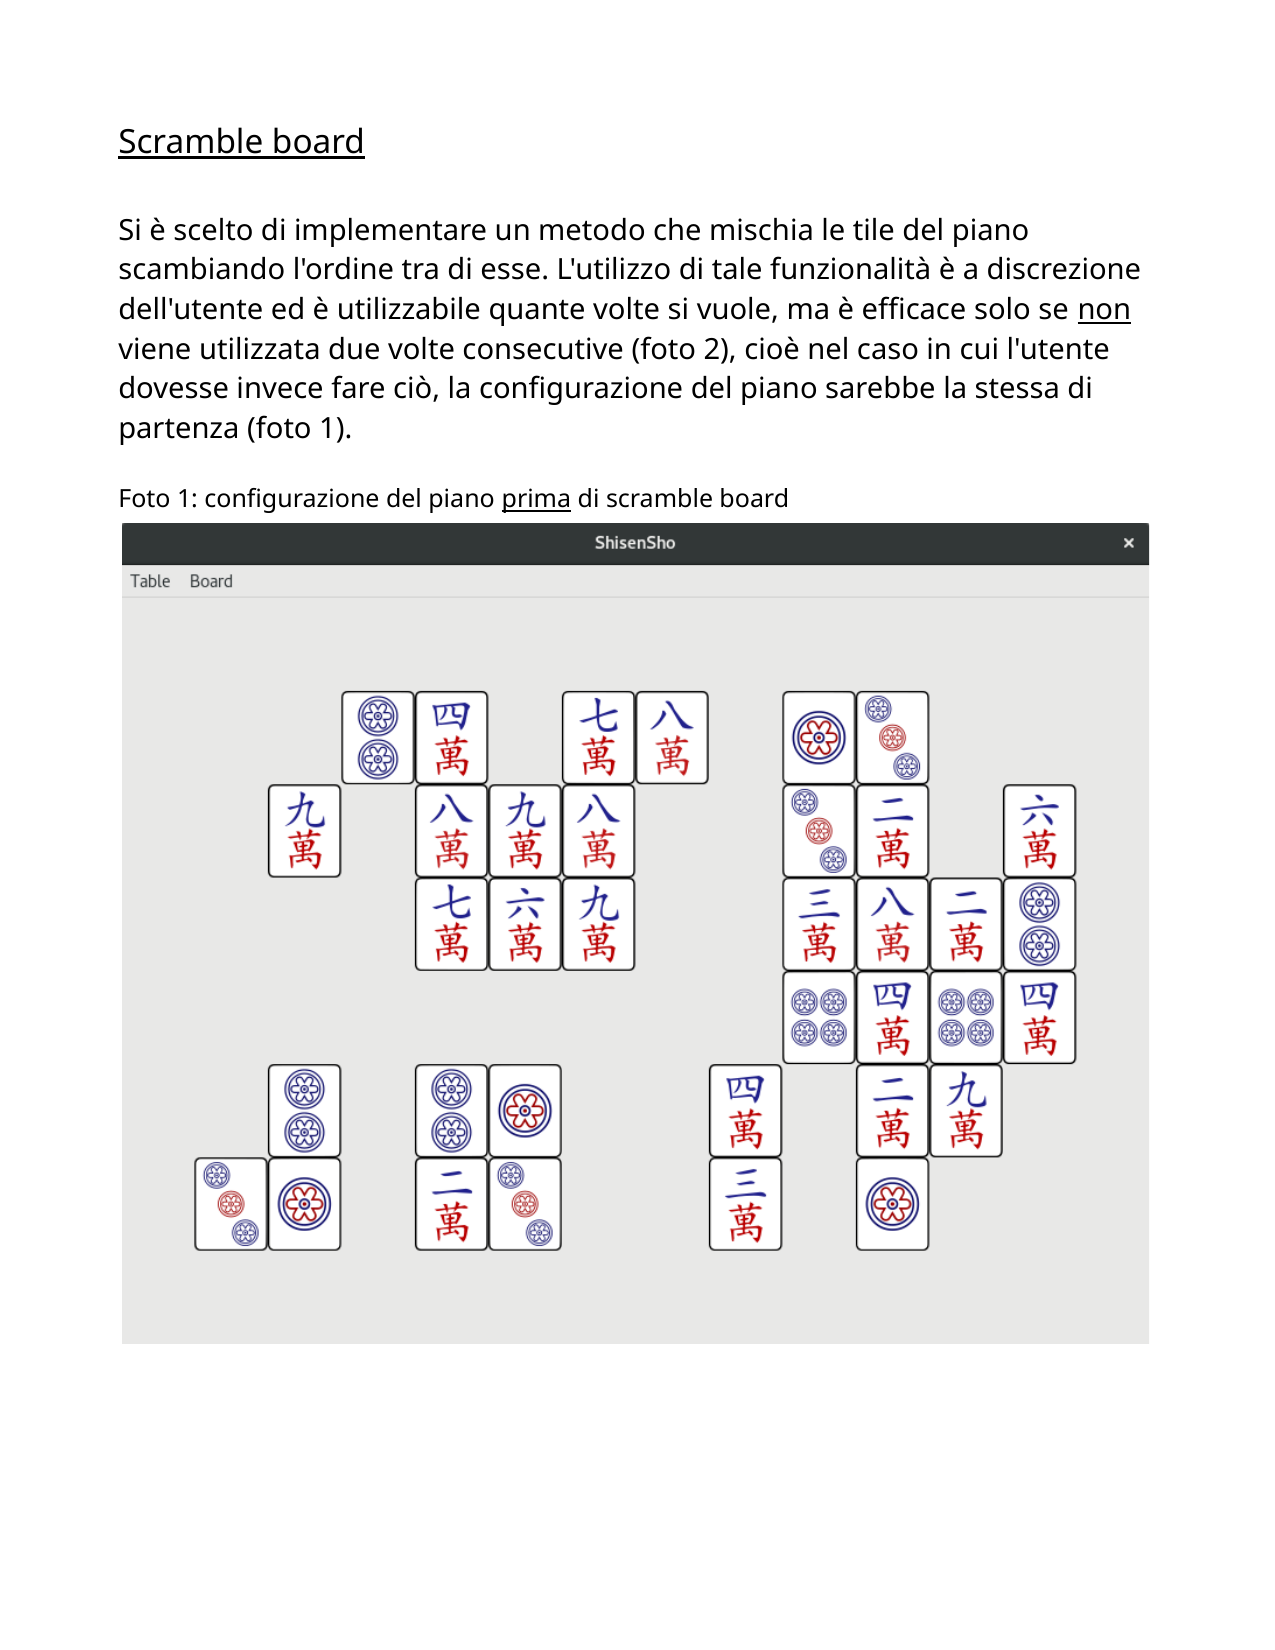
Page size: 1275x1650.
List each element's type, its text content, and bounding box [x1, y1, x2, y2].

picture [122, 523, 1150, 1344]
text Scramble board [118, 118, 1157, 163]
text Si è scelto di implementare un metodo che mischia le tile del piano scambiando l'ordine tra di esse. L'utilizzo di tale funzionalità è a discrezione dell'utente ed è utilizzabile quante volte si vuole, ma è efficace solo se non viene utilizzata due volte consecutive (foto 2), cioè nel caso in cui l'utente dovesse invece fare ciò, la configurazione del piano sarebbe la stessa di partenza (foto 1). [118, 209, 1157, 447]
text Foto 1: configurazione del piano prima di scramble board [118, 481, 1157, 515]
